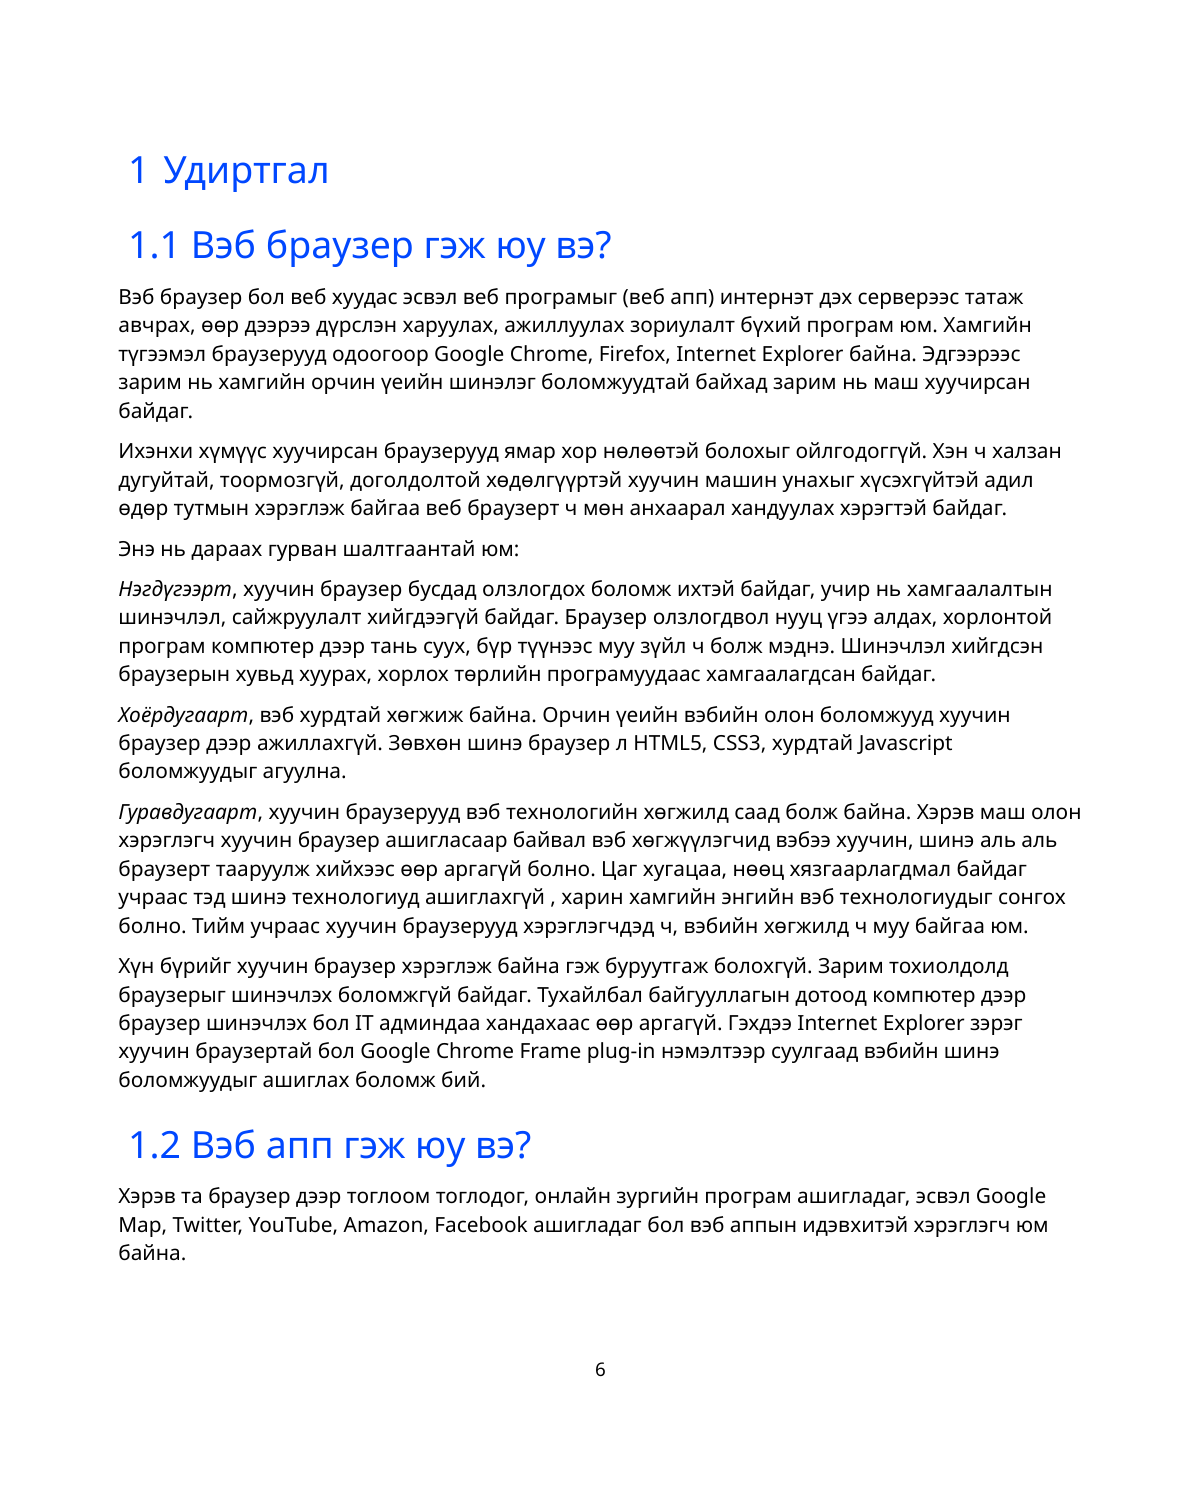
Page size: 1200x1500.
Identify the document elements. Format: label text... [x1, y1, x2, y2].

text Хүн бүрийг хуучин браузер хэрэглэж байна гэж буруутгаж болохгүй. Зарим тохиолдолд браузерыг шинэчлэх боломжгүй байдаг. Тухайлбал байгууллагын дотоод компютер дээр браузер шинэчлэх бол IT админдаа хандахаас өөр аргагүй. Гэхдээ Internet Explorer зэрэг хуучин браузертай бол Google Chrome Frame plug-in нэмэлтээр суулгаад вэбийн шинэ боломжуудыг ашиглах боломж бий. [118, 951, 1082, 1093]
subtitle Удиртгал [118, 143, 1082, 194]
text Ихэнхи хүмүүс хуучирсан браузерууд ямар хор нөлөөтэй болохыг ойлгодоггүй. Хэн ч халзан дугуйтай, тоормозгүй, доголдолтой хөдөлгүүртэй хуучин машин унахыг хүсэхгүйтэй адил өдөр тутмын хэрэглэж байгаа веб браузерт ч мөн анхаарал хандуулах хэрэгтэй байдаг. [118, 436, 1082, 522]
text Хэрэв та браузер дээр тоглоом тоглодог, онлайн зургийн програм ашигладаг, эсвэл Google Map, Twitter, YouTube, Amazon, Facebook ашигладаг бол вэб аппын идэвхитэй хэрэглэгч юм байна. [118, 1182, 1082, 1267]
subtitle Вэб браузер гэж юу вэ? [118, 219, 1082, 270]
text Энэ нь дараах гурван шалтгаантай юм: [118, 534, 1082, 562]
text Хоёрдугаарт, вэб хурдтай хөгжиж байна. Орчин үеийн вэбийн олон боломжууд хуучин браузер дээр ажиллахгүй. Зөвхөн шинэ браузер л HTML5, CSS3, хурдтай Javascript боломжуудыг агуулна. [118, 700, 1082, 785]
text Вэб браузер бол веб хуудас эсвэл веб програмыг (веб апп) интернэт дэх серверээс татаж авчрах, өөр дээрээ дүрслэн харуулах, ажиллуулах зориулалт бүхий програм юм. Хамгийн түгээмэл браузерууд одоогоор Google Chrome, Firefox, Internet Explorer байна. Эдгээрээс зарим нь хамгийн орчин үеийн шинэлэг боломжуудтай байхад зарим нь маш хуучирсан байдаг. [118, 282, 1082, 424]
text Гуравдугаарт, хуучин браузерууд вэб технологийн хөгжилд саад болж байна. Хэрэв маш олон хэрэглэгч хуучин браузер ашигласаар байвал вэб хөгжүүлэгчид вэбээ хуучин, шинэ аль аль браузерт тааруулж хийхээс өөр аргагүй болно. Цаг хугацаа, нөөц хязгаарлагдмал байдаг учраас тэд шинэ технологиуд ашиглахгүй , харин хамгийн энгийн вэб технологиудыг сонгох болно. Тийм учраас хуучин браузерууд хэрэглэгчдэд ч, вэбийн хөгжилд ч муу байгаа юм. [118, 797, 1082, 939]
subtitle Вэб апп гэж юу вэ? [118, 1118, 1082, 1169]
text Нэгдүгээрт, хуучин браузер бусдад олзлогдох боломж ихтэй байдаг, учир нь хамгаалалтын шинэчлэл, сайжруулалт хийгдээгүй байдаг. Браузер олзлогдвол нууц үгээ алдах, хорлонтой програм компютер дээр тань суух, бүр түүнээс муу зүйл ч болж мэднэ. Шинэчлэл хийгдсэн браузерын хувьд хуурах, хорлох төрлийн програмуудаас хамгаалагдсан байдаг. [118, 574, 1082, 688]
